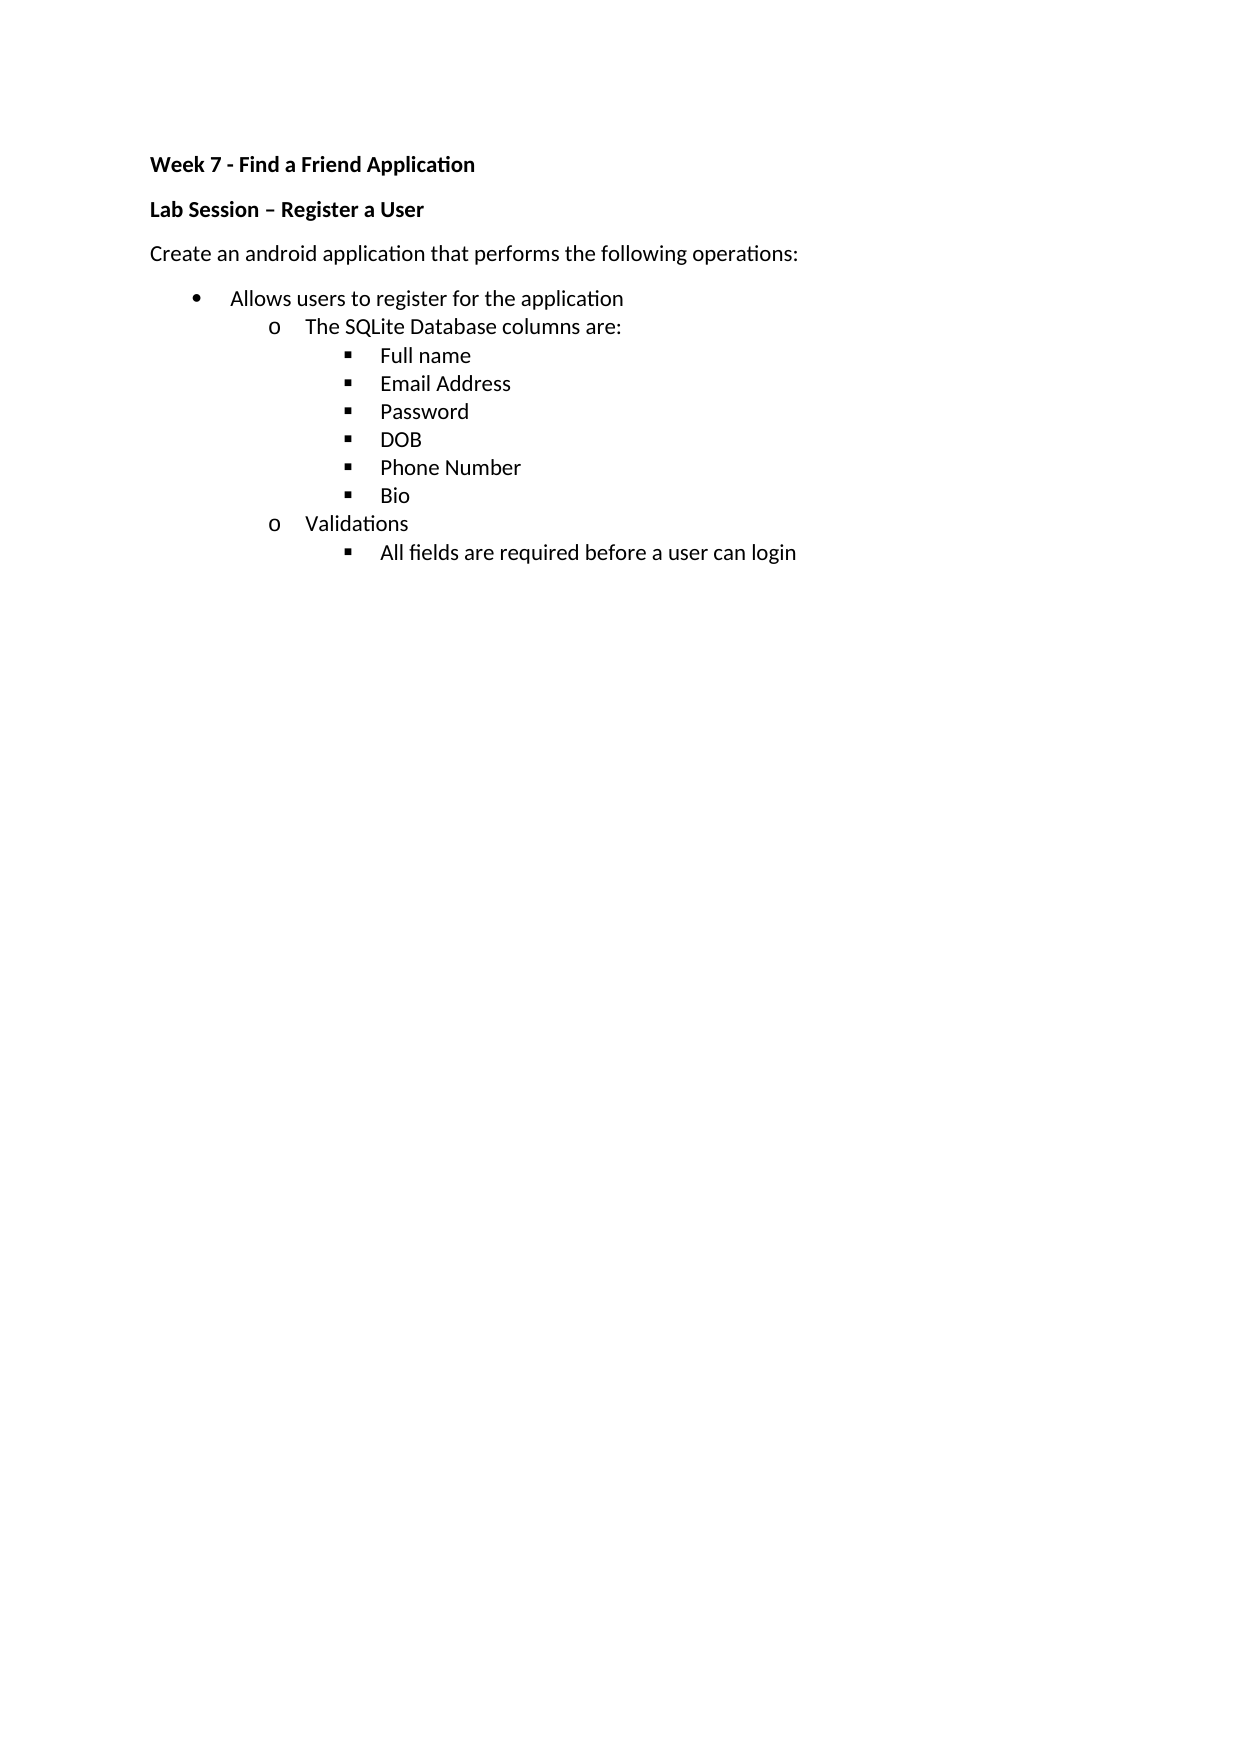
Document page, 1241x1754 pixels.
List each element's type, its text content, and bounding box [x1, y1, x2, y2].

text Lab Session – Register a User [150, 195, 1090, 223]
list Full name [343, 341, 1090, 369]
list Password [343, 397, 1090, 425]
text Week 7 - Find a Friend Application [150, 150, 1090, 178]
list All fields are required before a user can login [343, 538, 1090, 567]
list Allows users to register for the application [193, 284, 1090, 312]
list Phone Number [343, 453, 1090, 481]
list Bio [343, 481, 1090, 509]
list The SQLite Database columns are: [268, 312, 1090, 341]
text Create an android application that performs the following operations: [150, 239, 1090, 267]
list DOB [343, 425, 1090, 453]
list Email Address [343, 369, 1090, 397]
list Validations [268, 509, 1090, 538]
